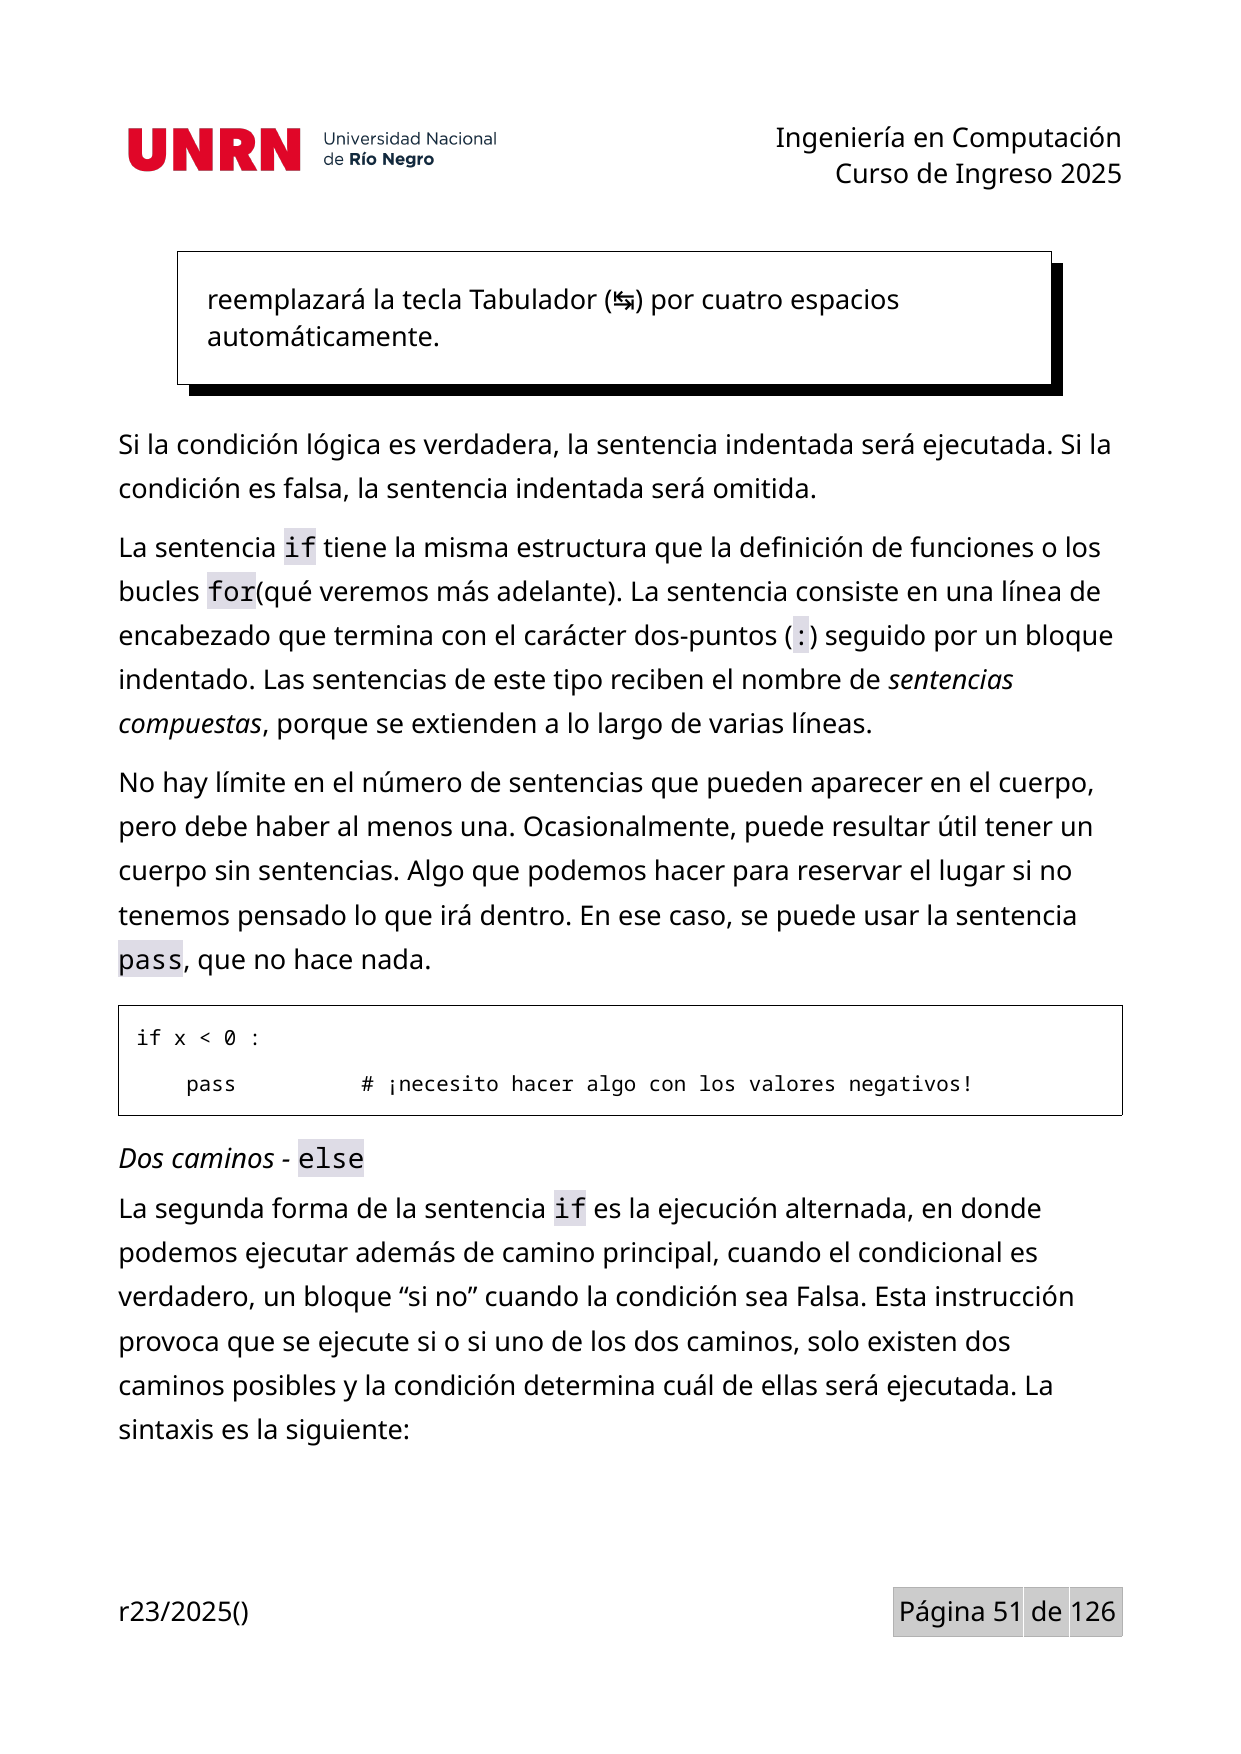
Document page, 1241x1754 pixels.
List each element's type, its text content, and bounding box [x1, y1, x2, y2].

text if x < 0 : [119, 1006, 1122, 1051]
subtitle Dos caminos - else [118, 1139, 298, 1177]
picture [118, 118, 505, 180]
text La sentencia if tiene la misma estructura que la definición de funciones o los bucles for(qué veremos más adelante). La sentencia consiste en una línea de encabezado que termina con el carácter dos-puntos (:) seguido por un bloque indentado. Las sentencias de este tipo reciben el nombre de sentencias compuestas, porque se extienden a lo largo de varias líneas. [118, 528, 1122, 742]
text La segunda forma de la sentencia if es la ejecución alternada, en donde podemos ejecutar además de camino principal, cuando el condicional es verdadero, un bloque “si no” cuando la condición sea Falsa. Esta instrucción provoca que se ejecute si o si uno de los dos caminos, solo existen dos caminos posibles y la condición determina cuál de ellas será ejecutada. La sintaxis es la siguiente: [118, 1189, 1122, 1447]
text No hay límite en el número de sentencias que pueden aparecer en el cuerpo, pero debe haber al menos una. Ocasionalmente, puede resultar útil tener un cuerpo sin sentencias. Algo que podemos hacer para reservar el lugar si no tenemos pensado lo que irá dentro. En ese caso, se puede usar la sentencia pass, que no hace nada. [118, 763, 1122, 977]
text reemplazará la tecla Tabulador (↹) por cuatro espacios automáticamente. [178, 252, 1051, 384]
text Si la condición lógica es verdadera, la sentencia indentada será ejecutada. Si la condición es falsa, la sentencia indentada será omitida. [118, 425, 1122, 506]
text pass # ¡necesito hacer algo con los valores negativos! [119, 1051, 1122, 1115]
subtitle Dos caminos - else [364, 1139, 1122, 1177]
